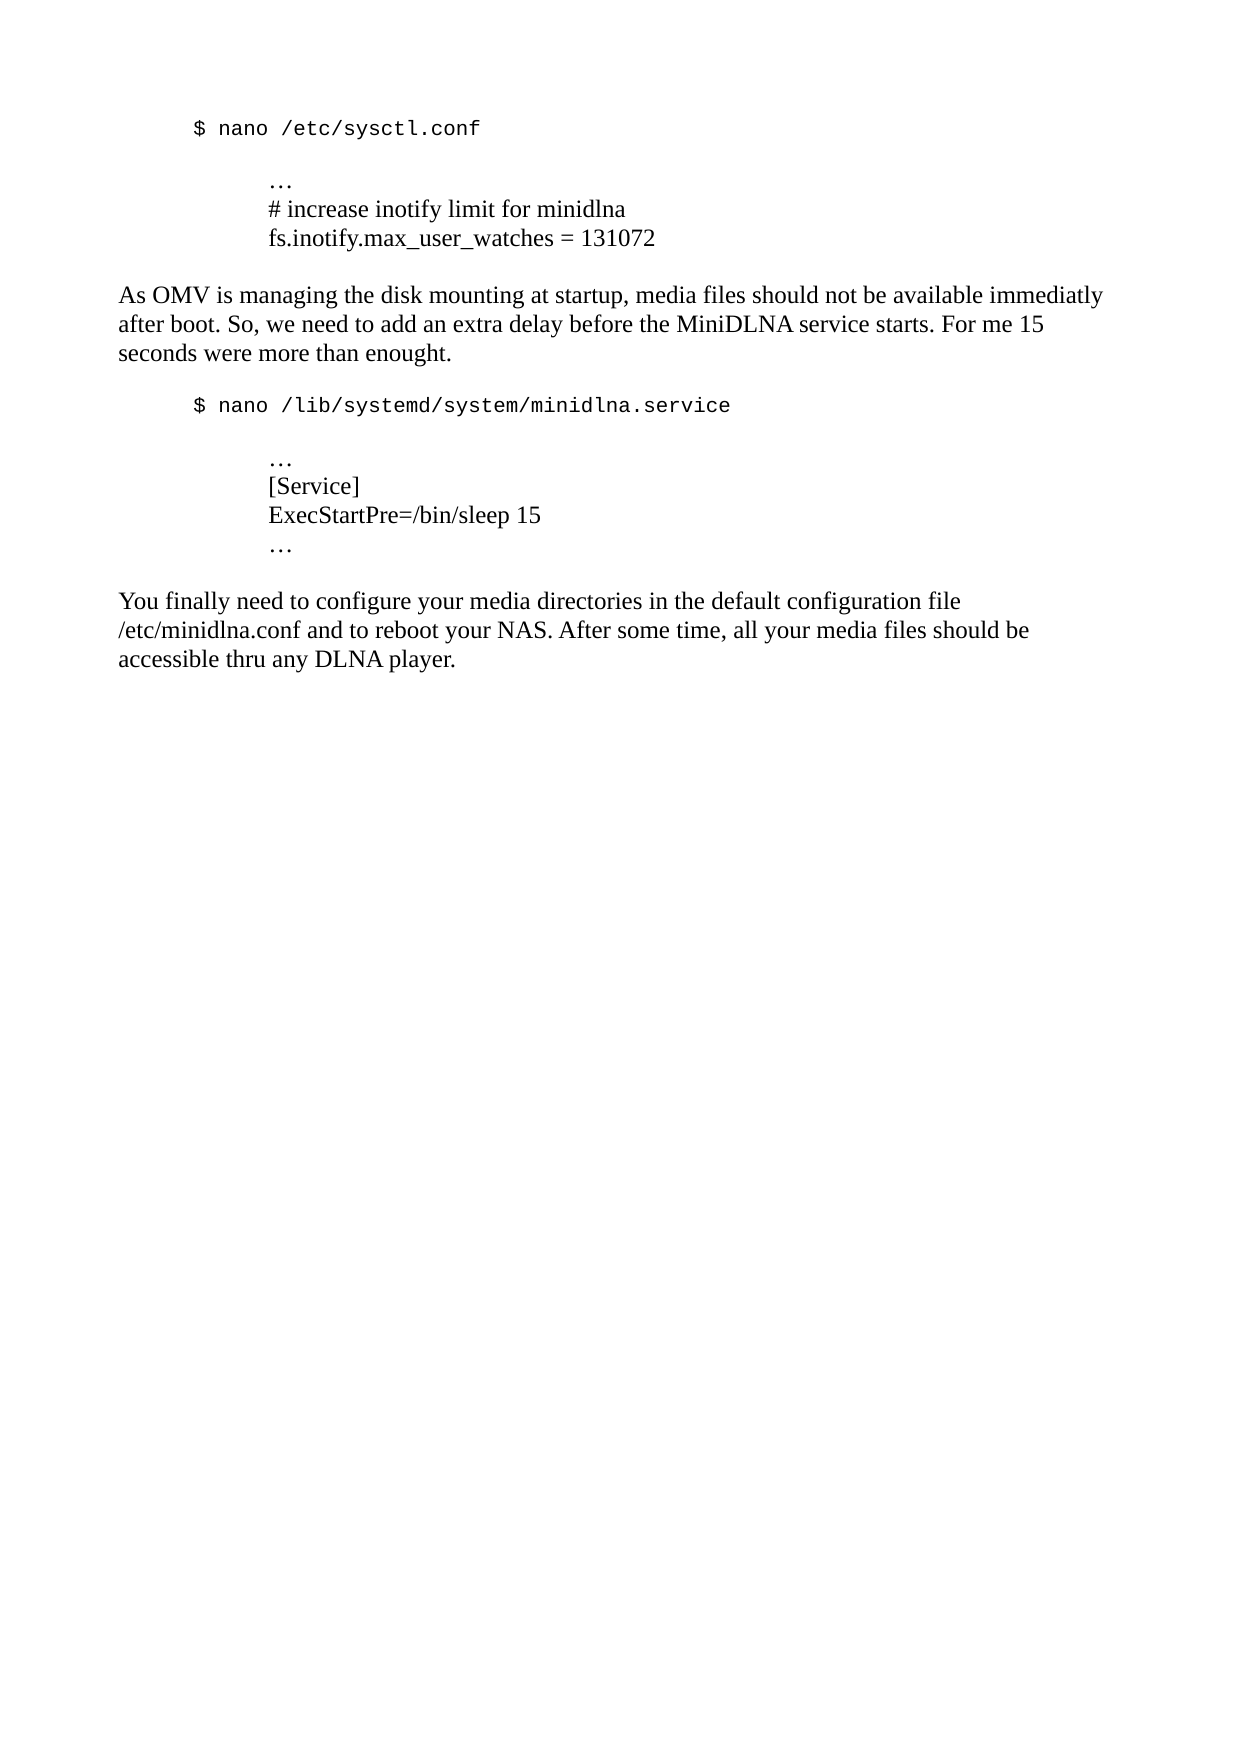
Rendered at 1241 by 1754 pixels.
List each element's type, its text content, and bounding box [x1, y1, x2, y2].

text $ nano /etc/sysctl.conf [193, 118, 1122, 142]
text ExecStartPre=/bin/sleep 15 [268, 500, 1122, 529]
text … [268, 529, 1122, 558]
text … [268, 165, 1122, 194]
text # increase inotify limit for minidlna [268, 194, 1122, 223]
text fs.inotify.max_user_watches = 131072 [268, 223, 1122, 252]
text You finally need to configure your media directories in the default configuration file /etc/minidlna.conf and to reboot your NAS. After some time, all your media files should be accessible thru any DLNA player. [118, 586, 1122, 673]
text … [268, 443, 1122, 471]
text As OMV is managing the disk mounting at startup, media files should not be available immediatly after boot. So, we need to add an extra delay before the MiniDLNA service starts. For me 15 seconds were more than enought. [118, 280, 1122, 367]
text [Service] [268, 471, 1122, 500]
text $ nano /lib/systemd/system/minidlna.service [193, 395, 1122, 419]
